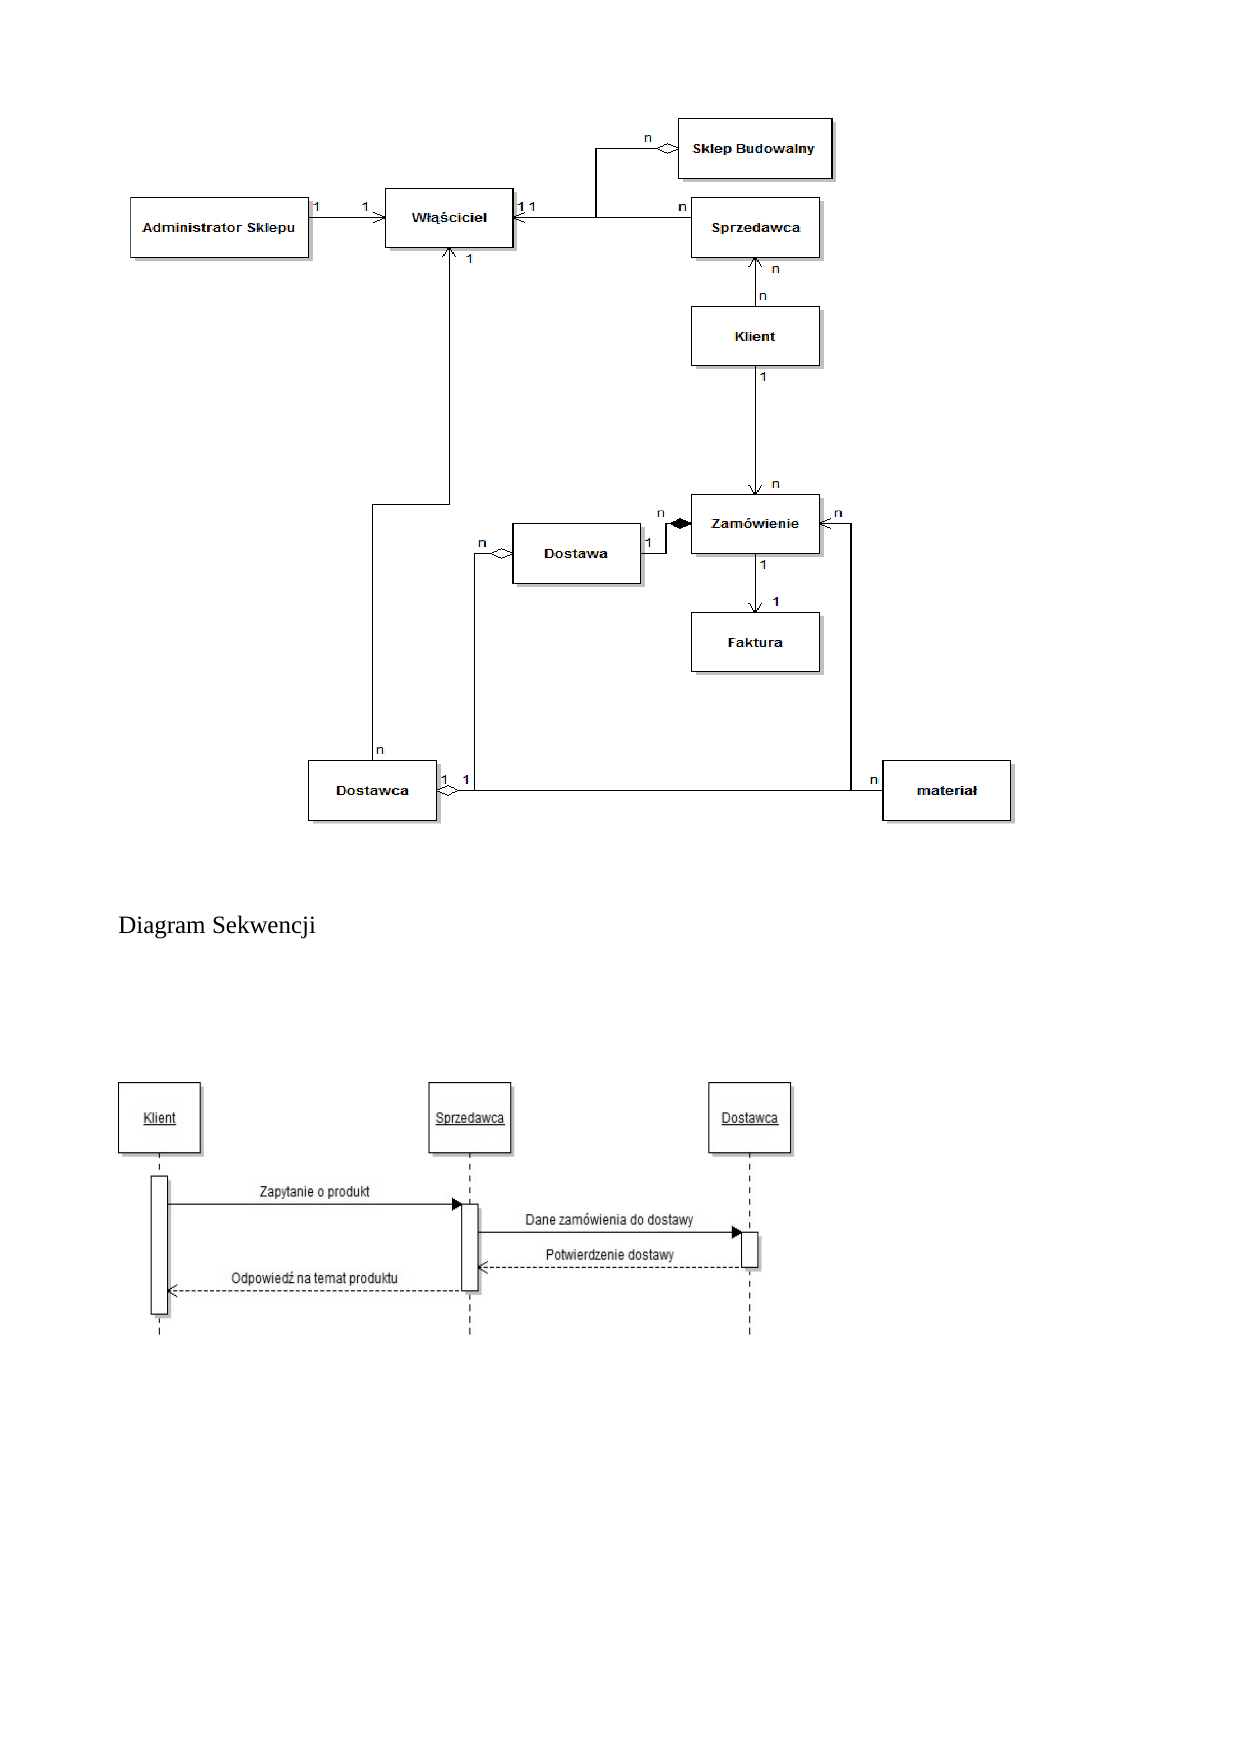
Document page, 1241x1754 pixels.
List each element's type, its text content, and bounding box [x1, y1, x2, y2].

text Diagram Sekwencji [118, 910, 1122, 939]
picture [118, 1082, 1122, 1632]
picture [130, 118, 1110, 824]
